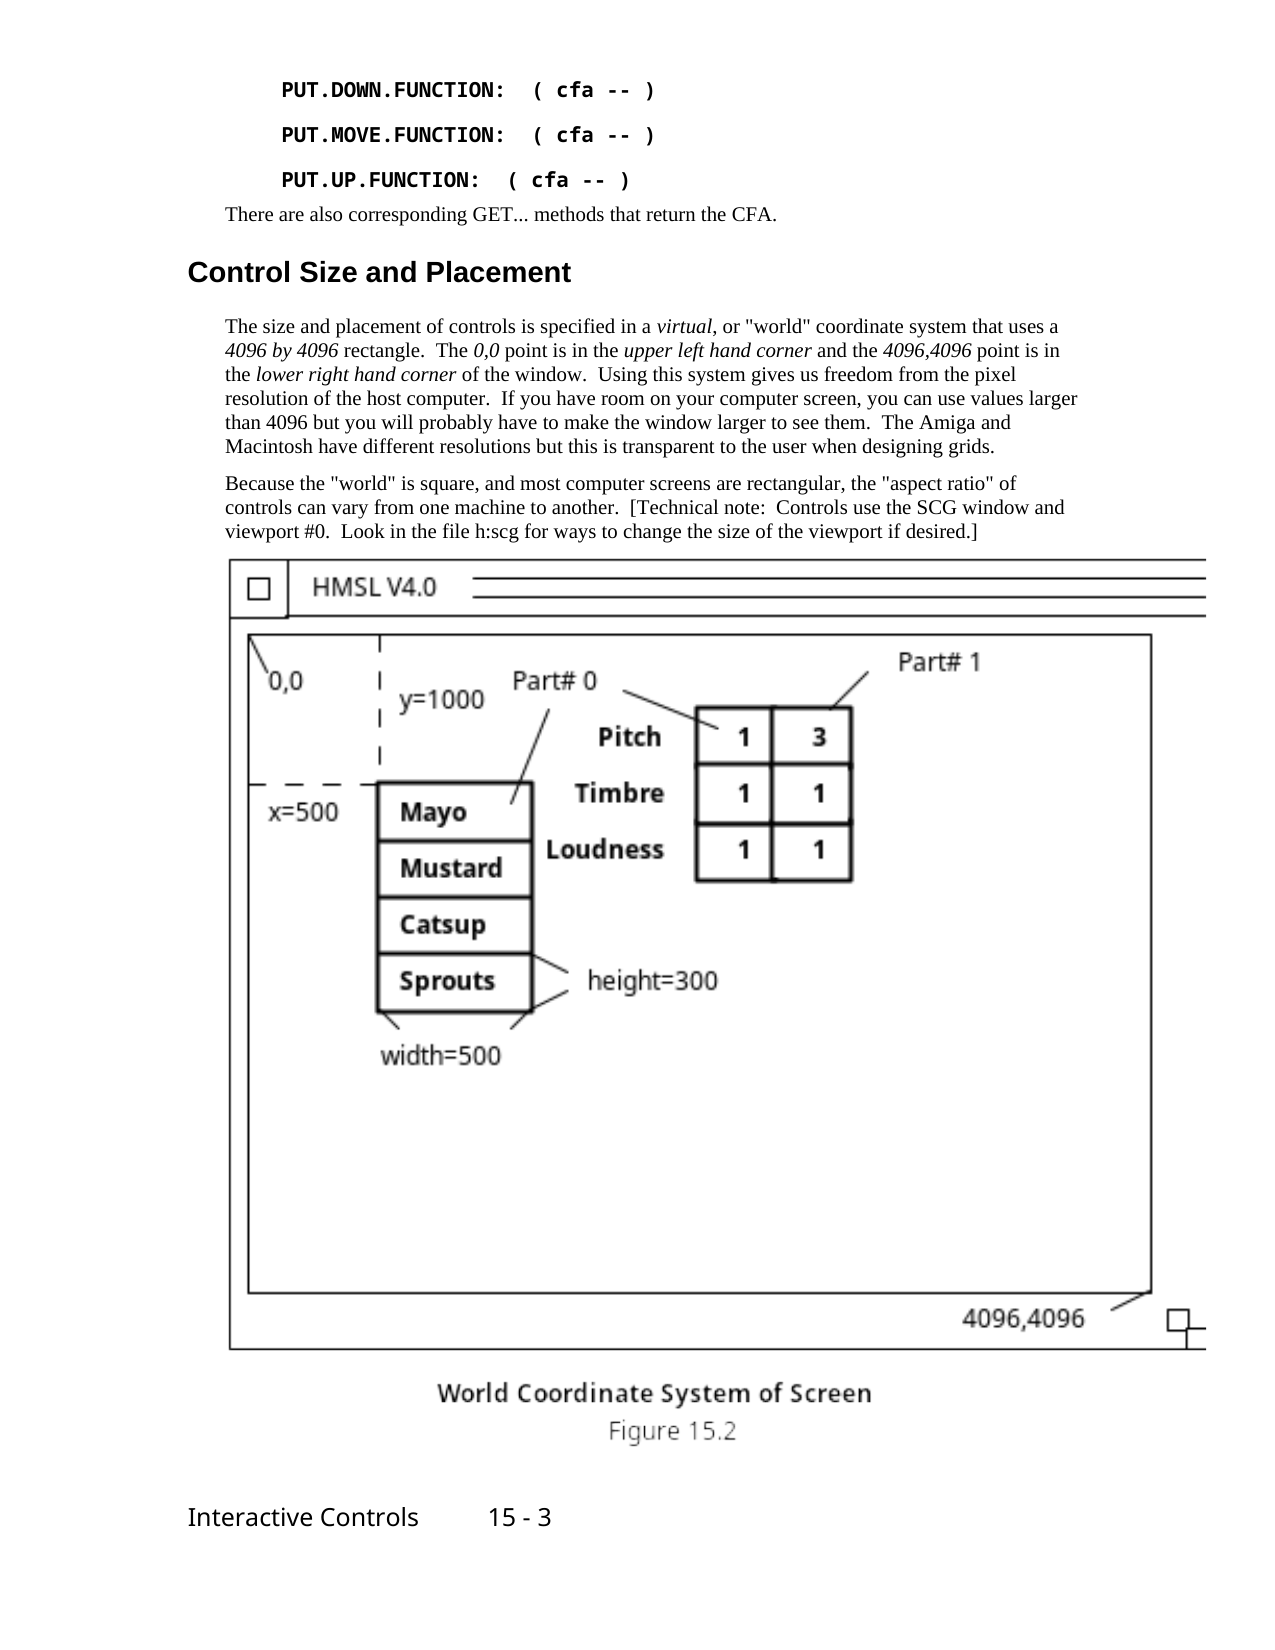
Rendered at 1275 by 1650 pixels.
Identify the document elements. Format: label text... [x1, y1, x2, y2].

text The size and placement of controls is specified in a virtual, or "world" coordinate system that uses a 4096 by 4096 rectangle. The 0,0 point is in the upper left hand corner and the 4096,4096 point is in the lower right hand corner of the window. Using this system gives us freedom from the pixel resolution of the host computer. If you have room on your computer screen, you can use values larger than 4096 but you will probably have to make the window larger to see them. The Amiga and Macintosh have different resolutions but this is transparent to the user when designing grids. [225, 314, 1087, 458]
text PUT.MOVE.FUNCTION: ( cfa -- ) [206, 120, 1162, 148]
subtitle Control Size and Placement [187, 255, 1087, 289]
text There are also corresponding GET... methods that return the CFA. [225, 202, 1087, 226]
text Because the "world" is square, and most computer screens are rectangular, the "aspect ratio" of controls can vary from one machine to another. [Technical note: Controls use the SCG window and viewport #0. Look in the file h:scg for ways to change the size of the viewport if desired.] [225, 471, 1087, 543]
text PUT.DOWN.FUNCTION: ( cfa -- ) [206, 75, 1162, 103]
text PUT.UP.FUNCTION: ( cfa -- ) [206, 165, 1162, 194]
